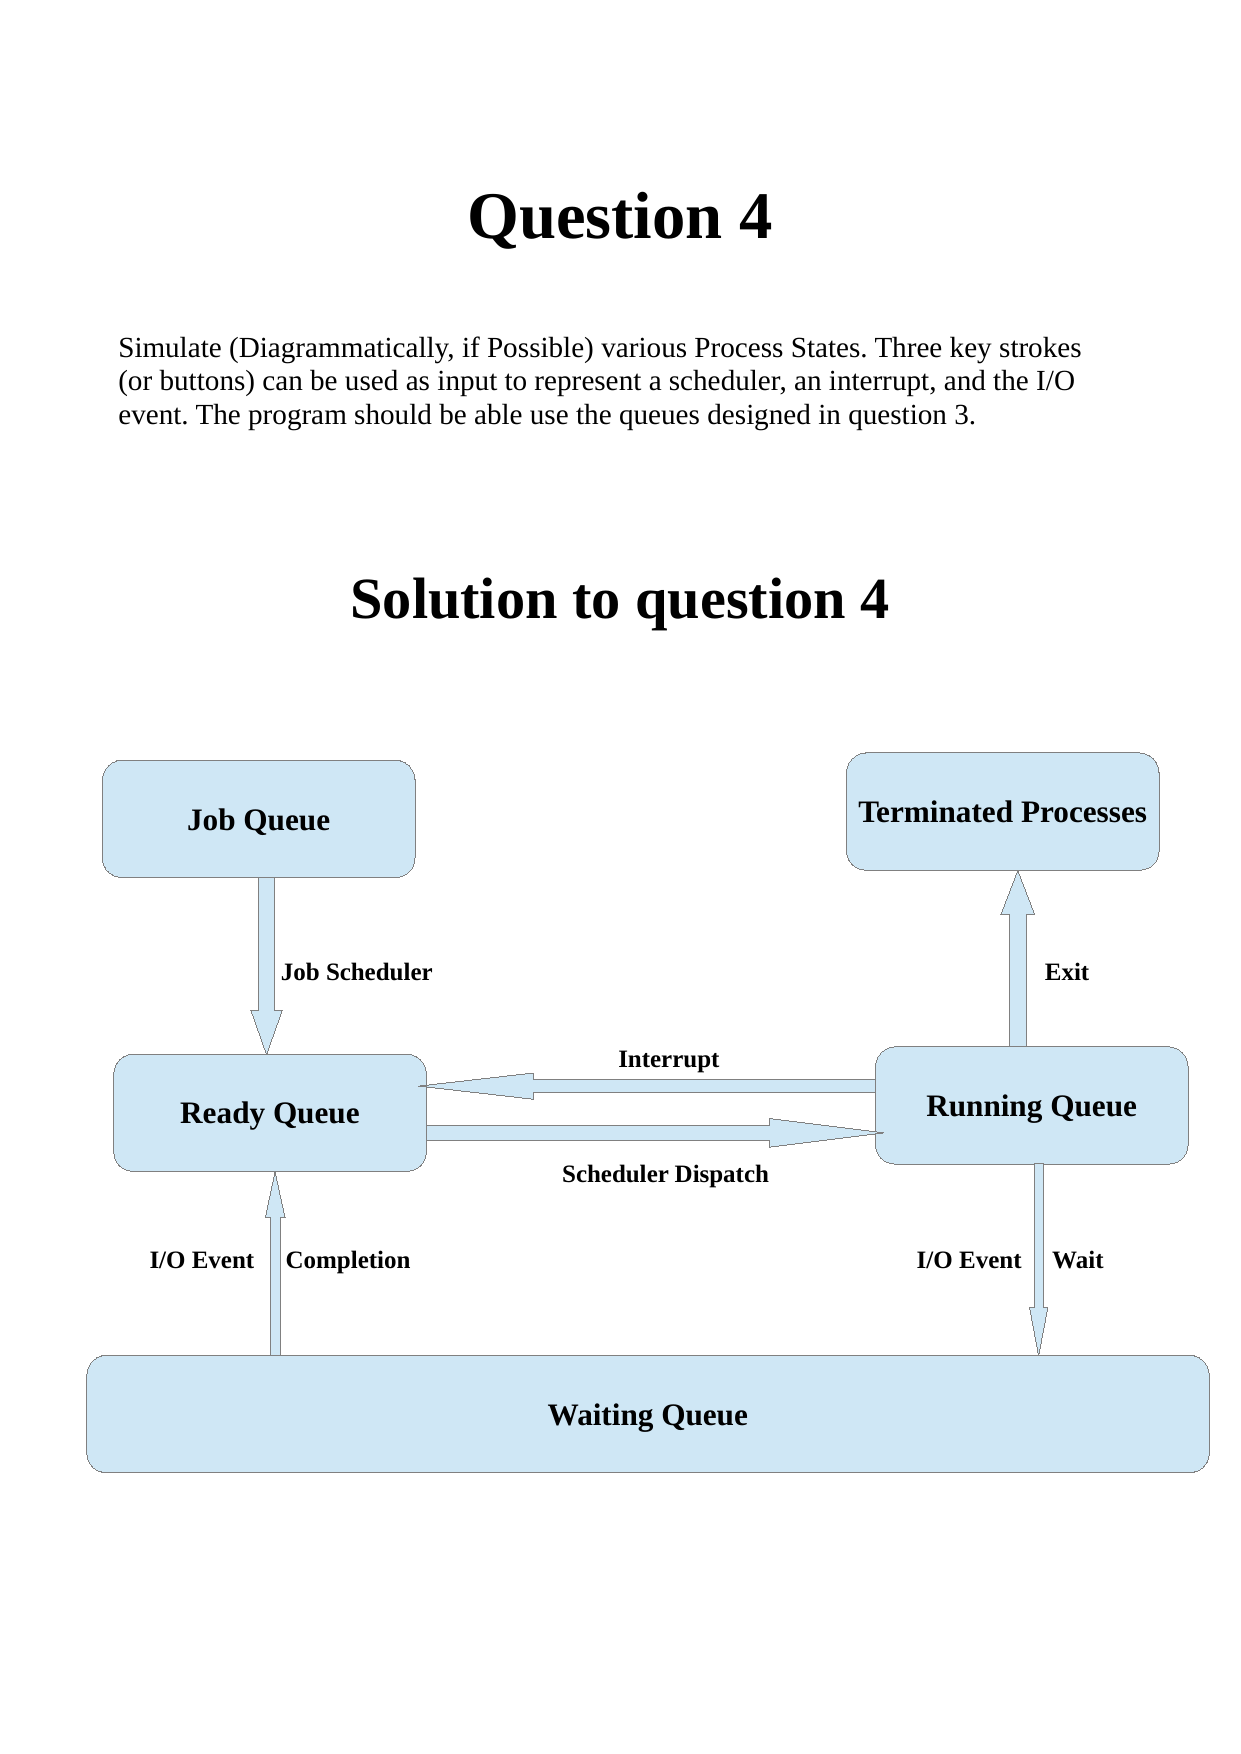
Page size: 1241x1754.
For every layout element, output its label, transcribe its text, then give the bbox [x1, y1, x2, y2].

text Simulate (Diagrammatically, if Possible) various Process States. Three key strokes (or buttons) can be used as input to represent a scheduler, an interrupt, and the I/O event. The program should be able use the queues designed in question 3. [118, 330, 1122, 430]
text [118, 1044, 266, 1060]
text Job Scheduler [275, 957, 1009, 986]
text Question 4 [118, 176, 1122, 253]
text Interrupt [268, 1044, 1009, 1072]
text I/O Event [118, 1245, 270, 1274]
text Exit [1027, 957, 1122, 986]
text Wait [1044, 1245, 1122, 1274]
text [118, 1166, 274, 1187]
text Completion I/O Event [281, 1245, 1034, 1274]
text [1044, 1165, 1122, 1187]
text Scheduler Dispatch [276, 1159, 1034, 1187]
text [118, 957, 258, 986]
text Solution to question 4 [118, 564, 1122, 632]
